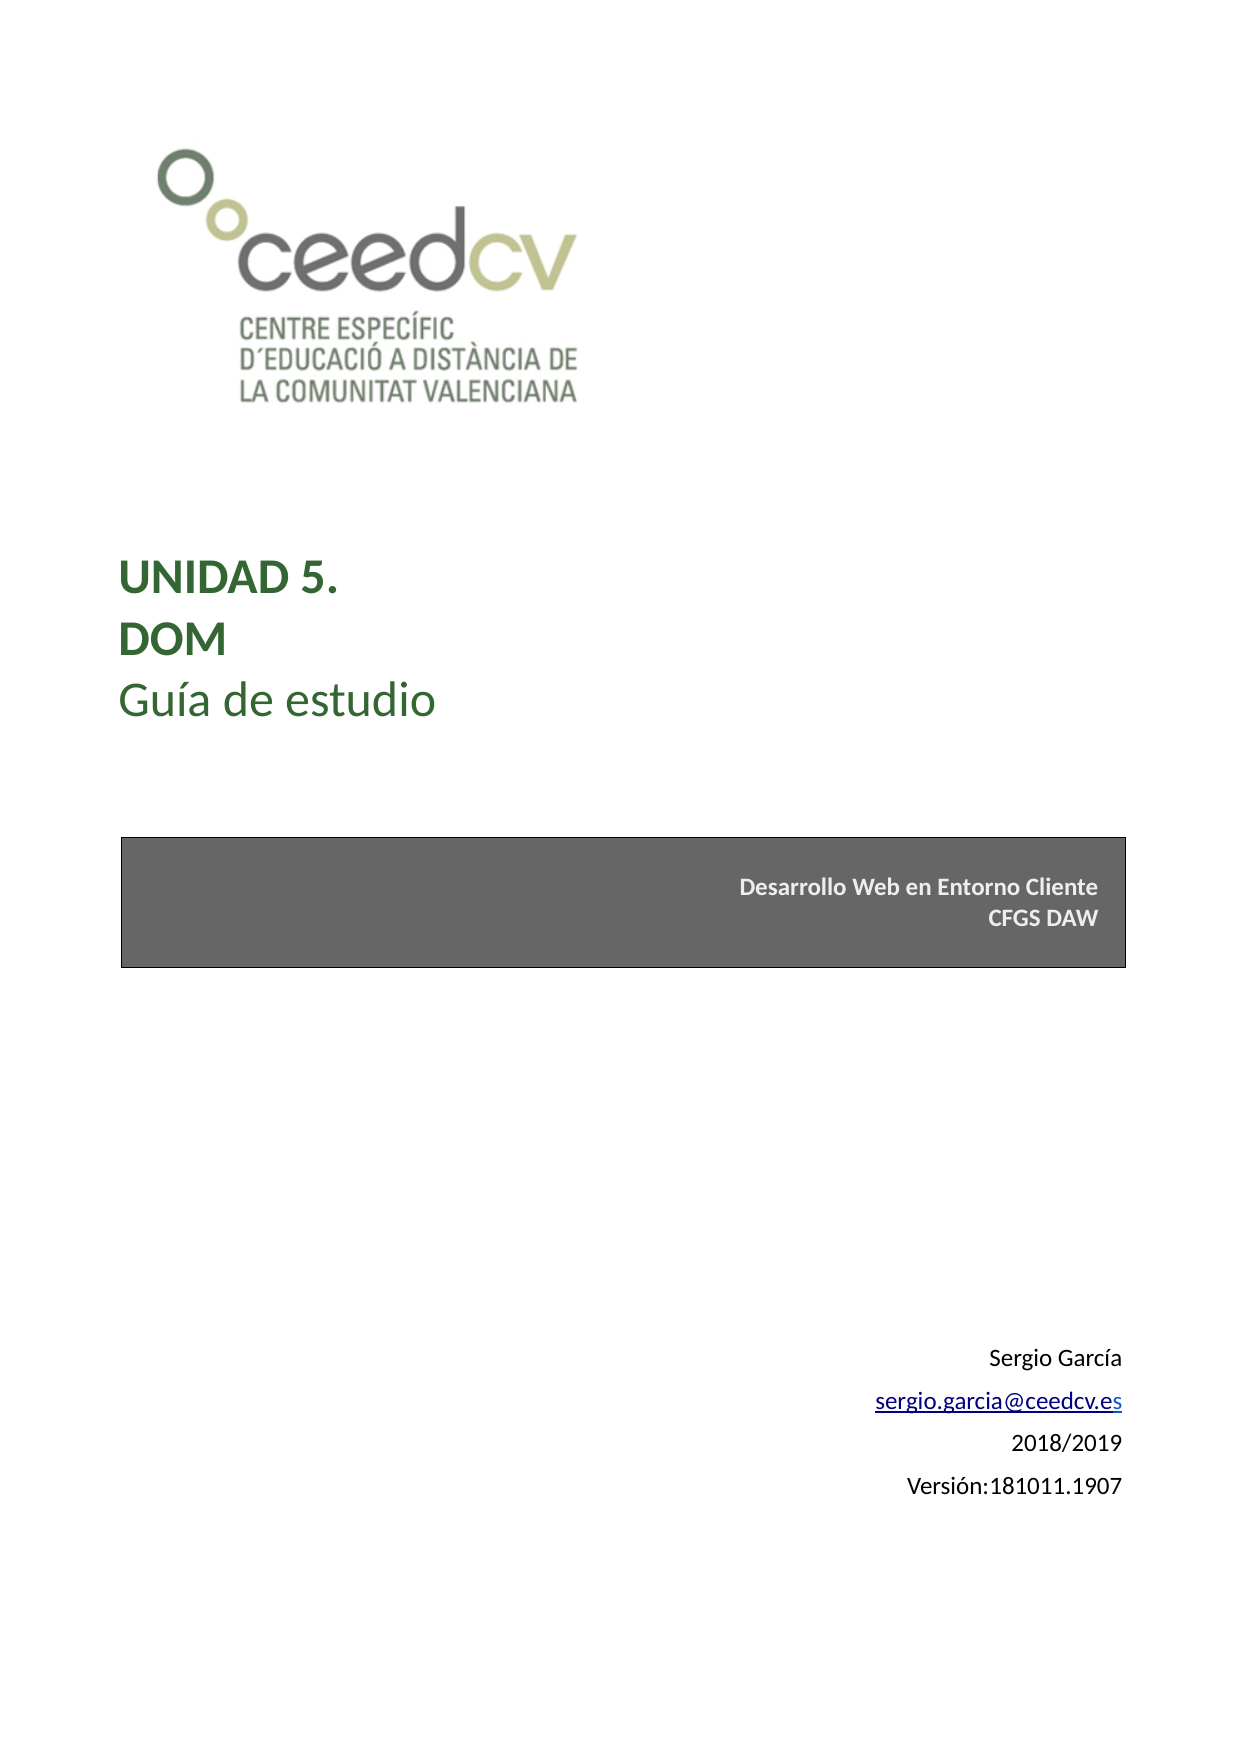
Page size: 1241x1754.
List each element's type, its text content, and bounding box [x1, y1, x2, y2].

text Versión:181011.1907 [118, 1470, 1122, 1500]
text CFGS DAW [125, 902, 1098, 932]
picture [118, 121, 681, 431]
text Sergio García [231, 1343, 1122, 1373]
text sergio.garcia@ceedcv.es [231, 1385, 1122, 1416]
text Guía de estudio [118, 667, 1122, 728]
text DOM [118, 606, 1122, 667]
text Desarrollo Web en Entorno Cliente [125, 871, 1098, 902]
text 2018/2019 [118, 1427, 1122, 1458]
text UNIDAD 5. [118, 545, 1122, 606]
